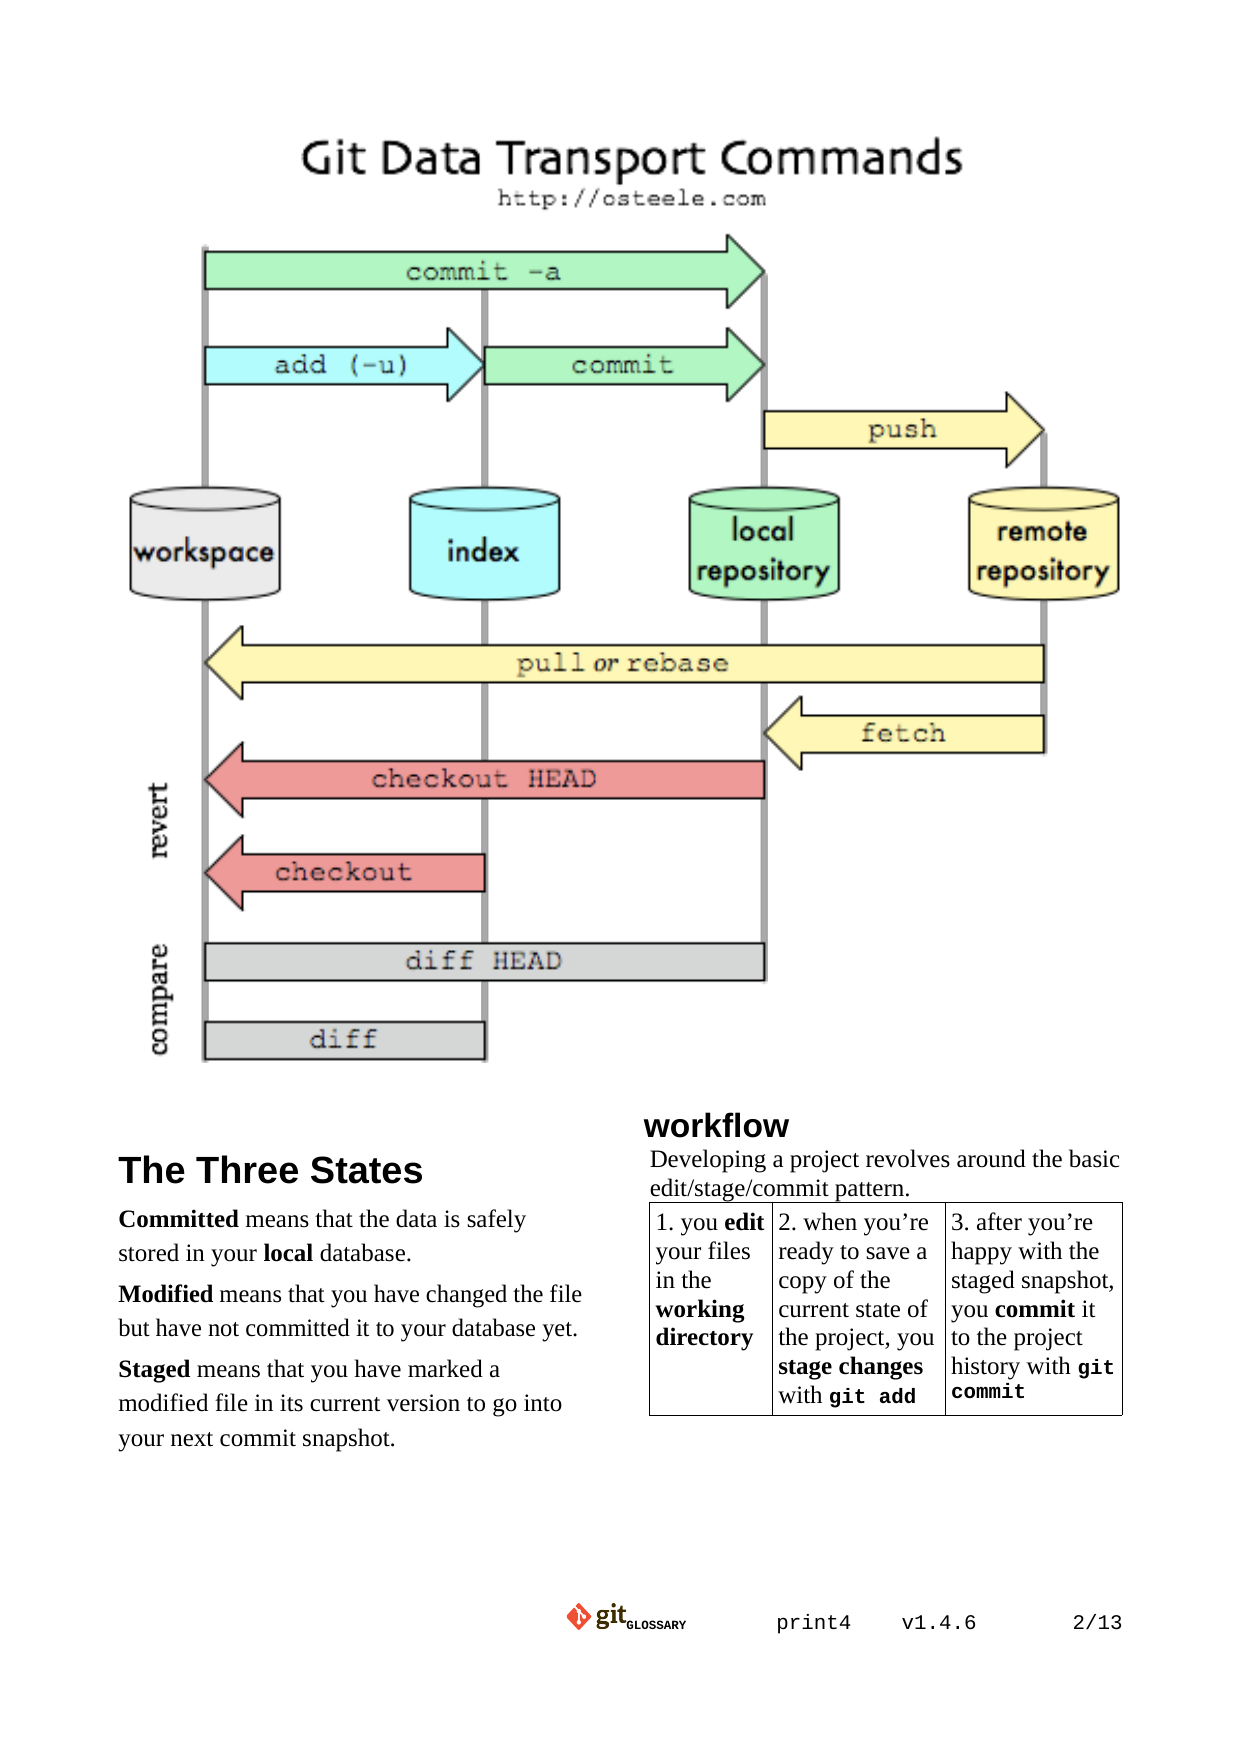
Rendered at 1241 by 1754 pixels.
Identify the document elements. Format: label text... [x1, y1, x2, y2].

table_header 3. after you’re happy with the staged snapshot, you commit it to the project history with git commit [946, 1203, 1122, 1415]
text Modified means that you have changed the file but have not committed it to your database yet. [118, 1279, 591, 1342]
text Staged means that you have marked a modified file in its current version to go into your next commit snapshot. [118, 1354, 591, 1452]
table_header 1. you edit your files in the working directory [650, 1203, 772, 1415]
picture [566, 1603, 627, 1630]
table_header 2. when you’re ready to save a copy of the current state of the project, you stage changes with git add [773, 1203, 945, 1415]
text Committed means that the data is safely stored in your local database. [118, 1204, 591, 1267]
subtitle workflow [644, 1105, 1122, 1144]
text Developing a project revolves around the basic edit/stage/commit pattern. [649, 1144, 1122, 1202]
picture [126, 125, 1122, 1067]
subtitle The Three States [118, 1148, 591, 1192]
